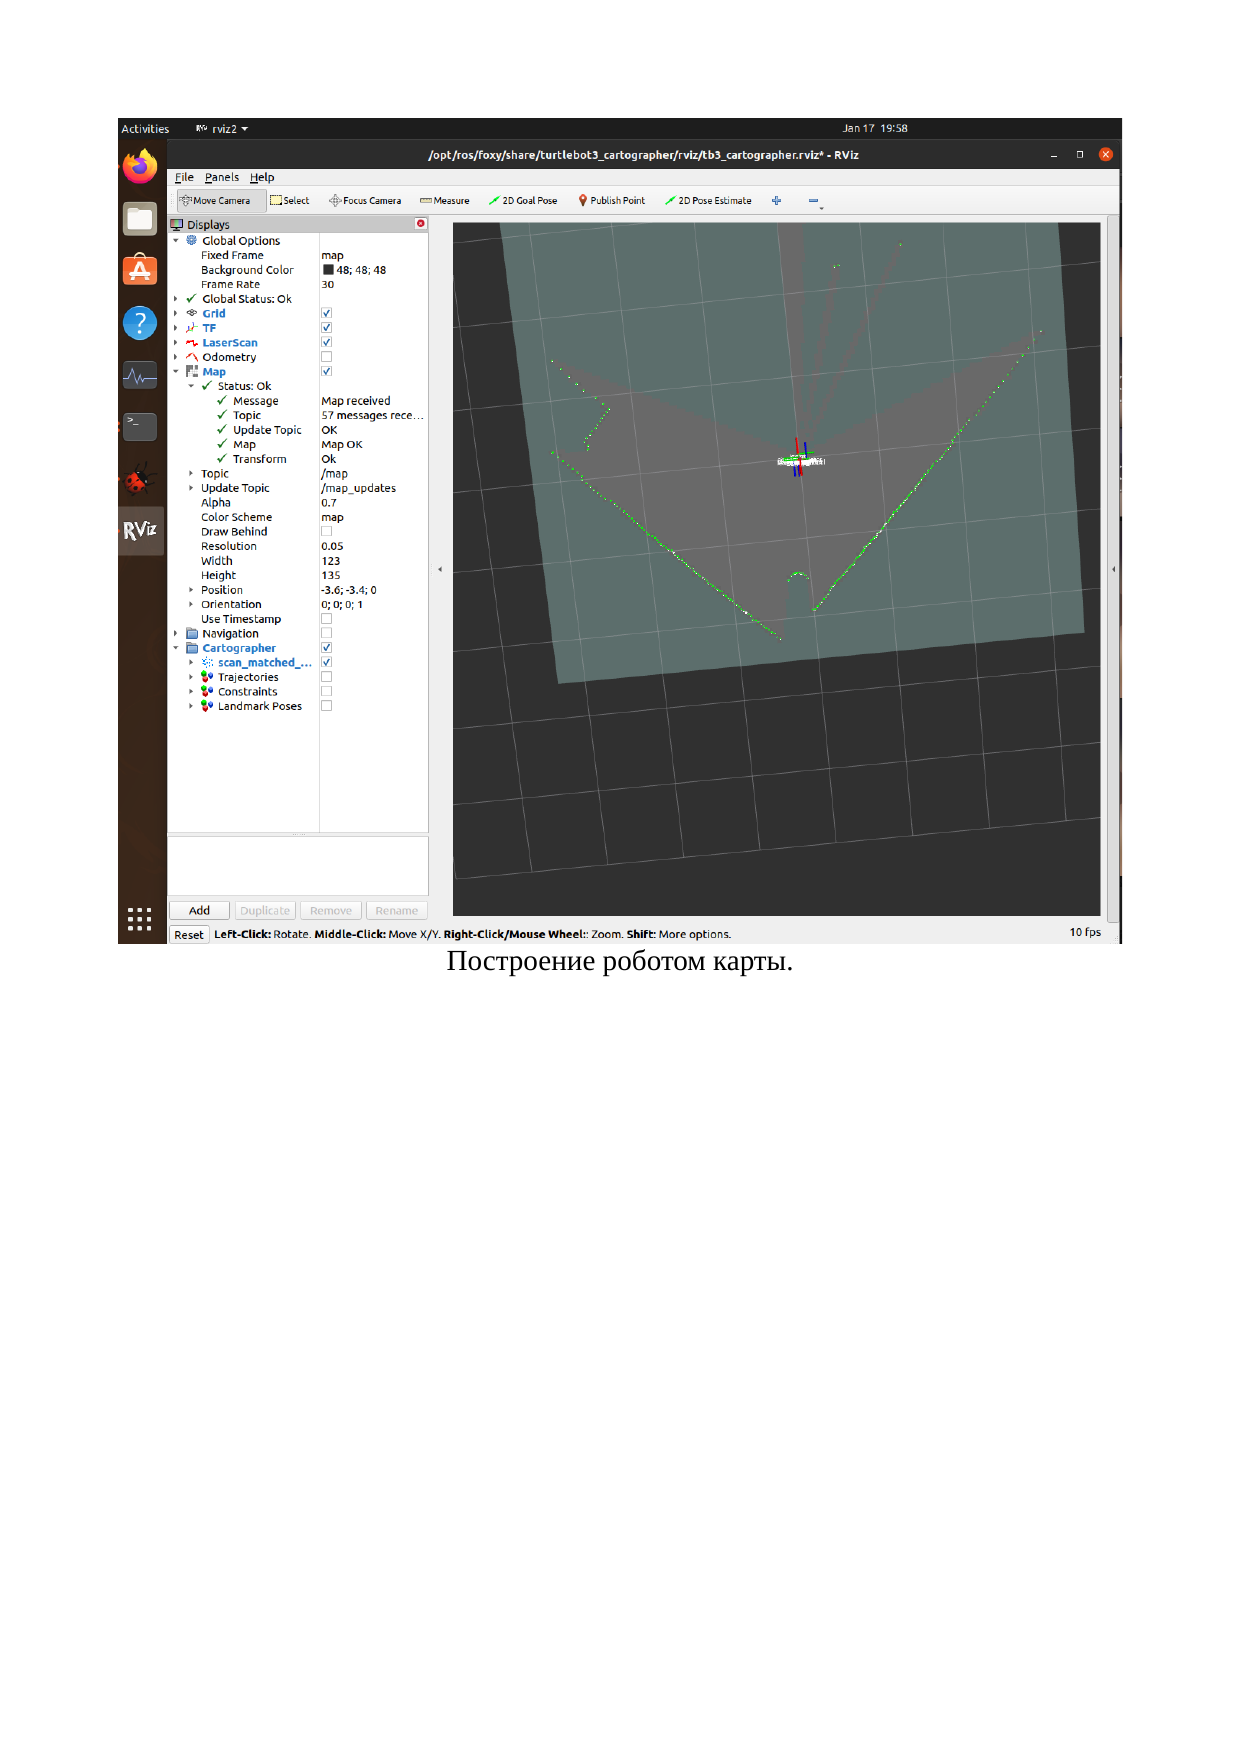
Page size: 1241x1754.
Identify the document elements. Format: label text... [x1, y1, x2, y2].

text Построение роботом карты. [118, 944, 1122, 977]
picture [118, 118, 1123, 944]
